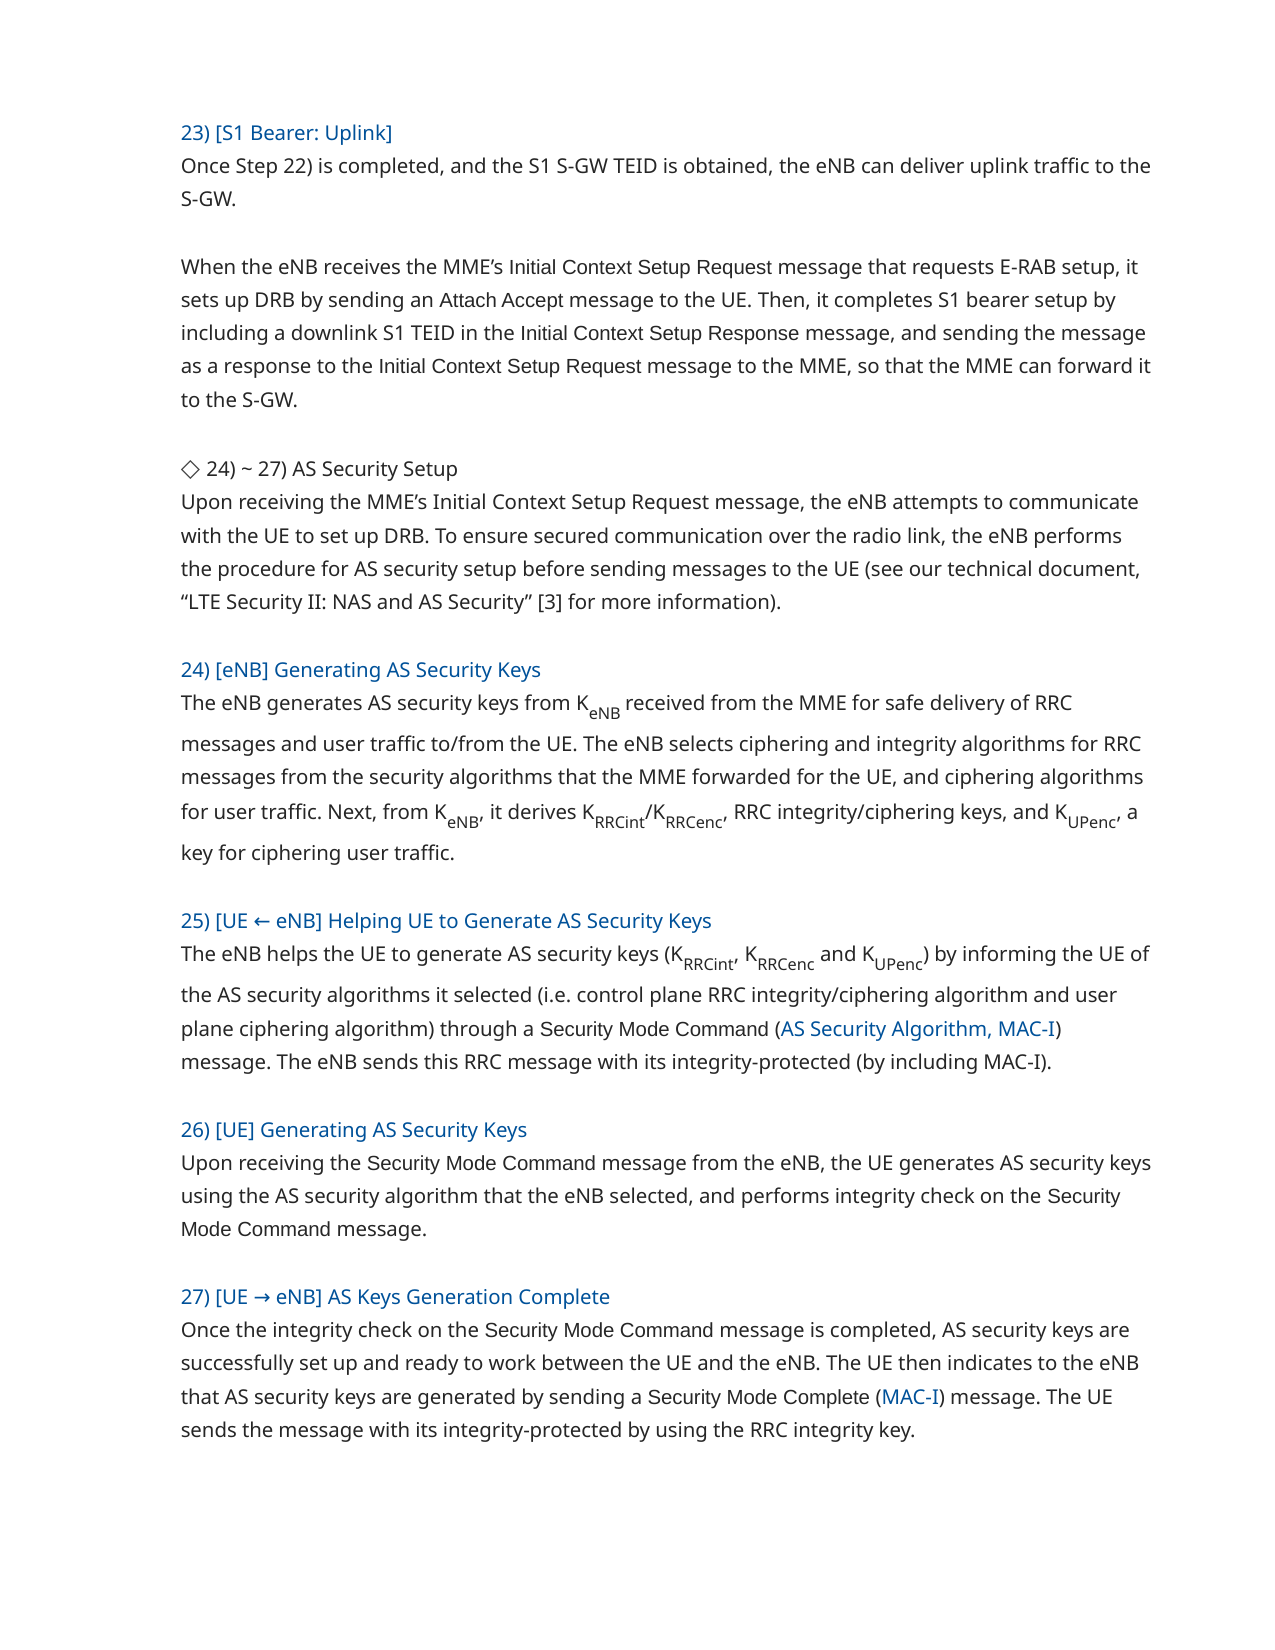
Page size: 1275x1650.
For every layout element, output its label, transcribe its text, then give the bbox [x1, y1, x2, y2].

text Upon receiving the Security Mode Command message from the eNB, the UE generates AS security keys using the AS security algorithm that the eNB selected, and performs integrity check on the Security Mode Command message. [181, 1148, 1157, 1243]
text 24) [eNB] Generating AS Security Keys [181, 655, 1157, 683]
text Upon receiving the MME’s Initial Context Setup Request message, the eNB attempts to communicate with the UE to set up DRB. To ensure secured communication over the radio link, the eNB performs the procedure for AS security setup before sending messages to the UE (see our technical document, “LTE Security II: NAS and AS Security” [3] for more information). [181, 488, 1157, 615]
text Once the integrity check on the Security Mode Command message is completed, AS security keys are successfully set up and ready to work between the UE and the eNB. The UE then indicates to the eNB that AS security keys are generated by sending a Security Mode Complete (MAC-I) message. The UE sends the message with its integrity-protected by using the RRC integrity key. [181, 1316, 1157, 1443]
text When the eNB receives the MME’s Initial Context Setup Request message that requests E-RAB setup, it sets up DRB by sending an Attach Accept message to the UE. Then, it completes S1 bearer setup by including a downlink S1 TEID in the Initial Context Setup Response message, and sending the message as a response to the Initial Context Setup Request message to the MME, so that the MME can forward it to the S-GW. [181, 252, 1157, 413]
text Once Step 22) is completed, and the S1 S-GW TEID is obtained, the eNB can deliver uplink traffic to the S-GW. [181, 151, 1157, 212]
text The eNB generates AS security keys from KeNB received from the MME for safe delivery of RRC messages and user traffic to/from the UE. The eNB selects ciphering and integrity algorithms for RRC messages from the security algorithms that the MME forwarded for the UE, and ciphering algorithms for user traffic. Next, from KeNB, it derives KRRCint/KRRCenc, RRC integrity/ciphering keys, and KUPenc, a key for ciphering user traffic. [181, 689, 1157, 867]
text 27) [UE → eNB] AS Keys Generation Complete [181, 1283, 1157, 1310]
text The eNB helps the UE to generate AS security keys (KRRCint, KRRCenc and KUPenc) by informing the UE of the AS security algorithms it selected (i.e. control plane RRC integrity/ciphering algorithm and user plane ciphering algorithm) through a Security Mode Command (AS Security Algorithm, MAC-I) message. The eNB sends this RRC message with its integrity-protected (by including MAC-I). [181, 940, 1157, 1075]
text 23) [S1 Bearer: Uplink] [181, 118, 1157, 146]
text ◇ 24) ~ 27) AS Security Setup [181, 453, 1157, 482]
text 25) [UE ← eNB] Helping UE to Generate AS Security Keys [181, 907, 1157, 934]
text 26) [UE] Generating AS Security Keys [181, 1115, 1157, 1143]
